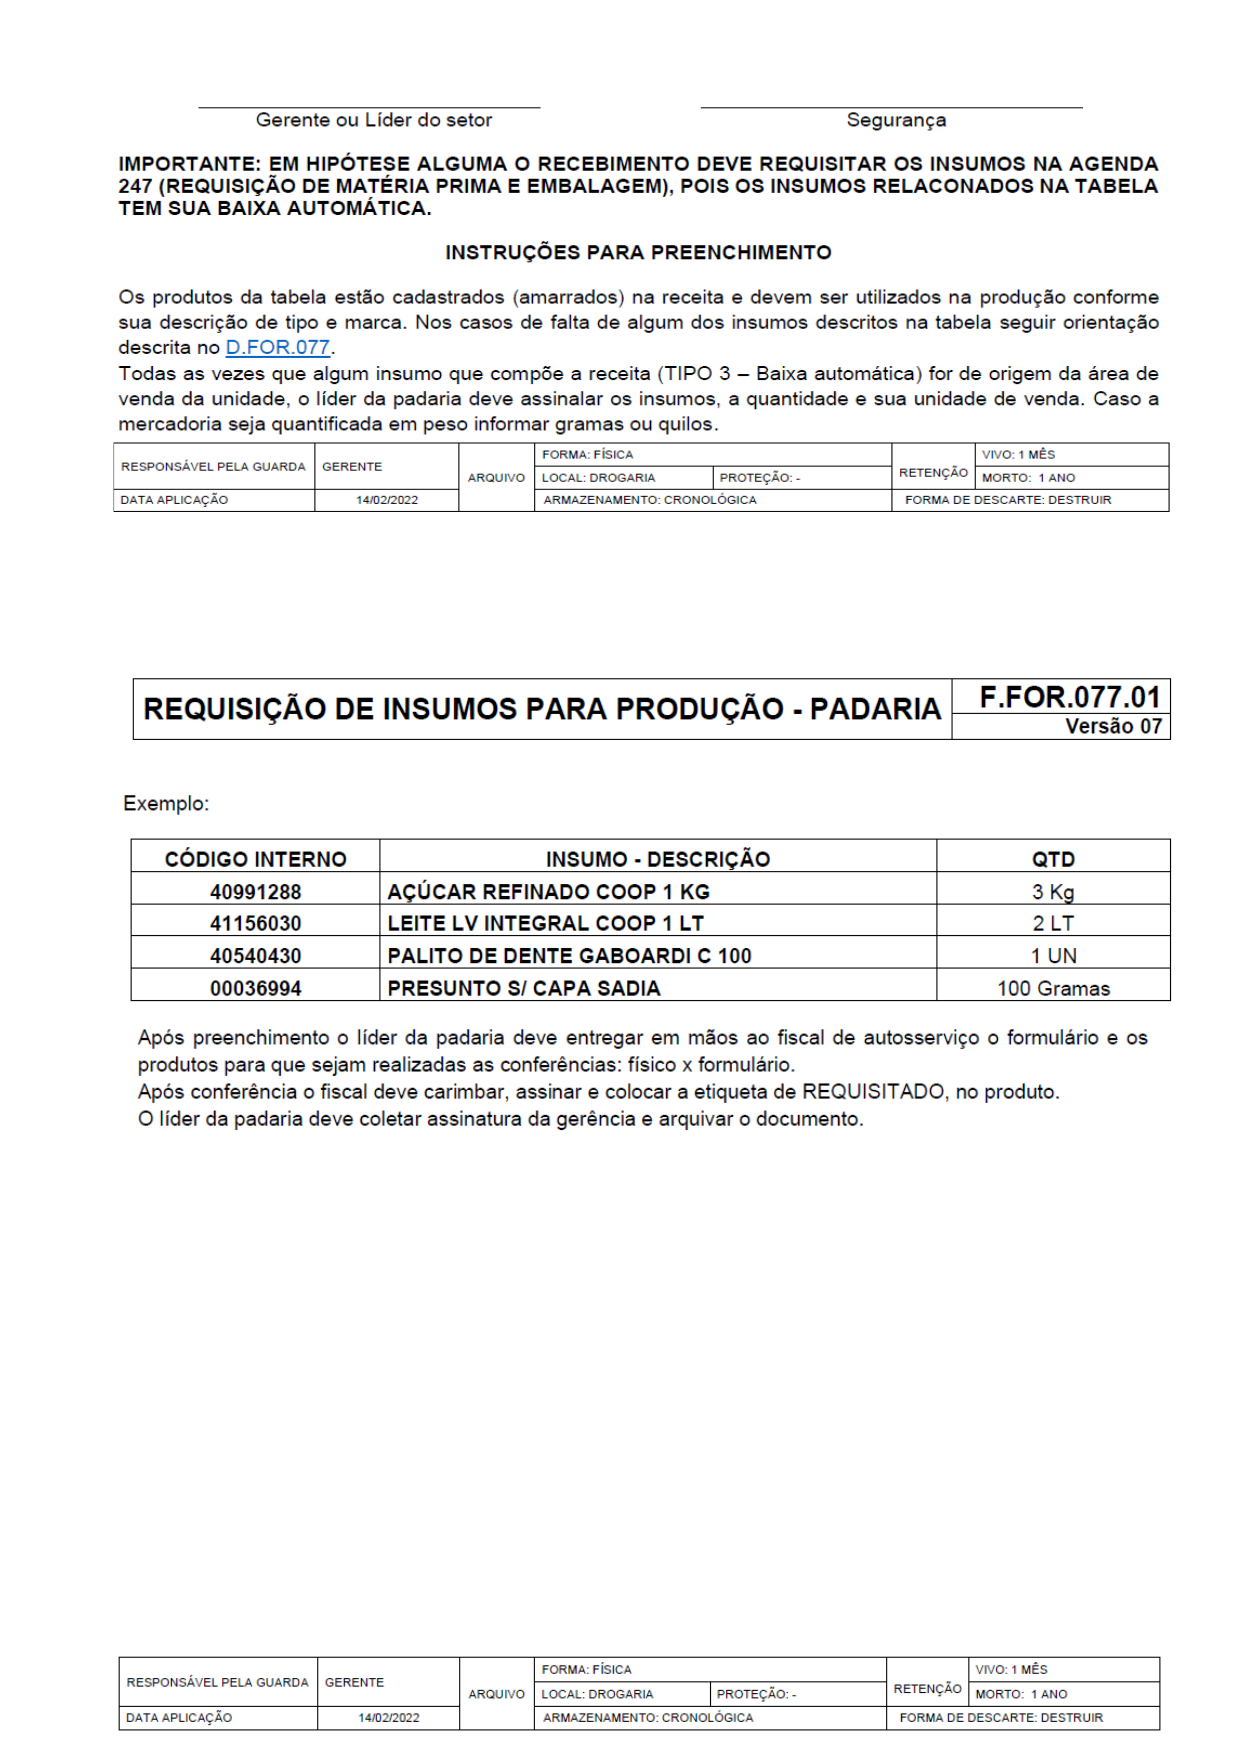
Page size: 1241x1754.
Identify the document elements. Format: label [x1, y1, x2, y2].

picture [108, 1645, 1169, 1754]
picture [113, 62, 1174, 519]
picture [122, 662, 1183, 1155]
